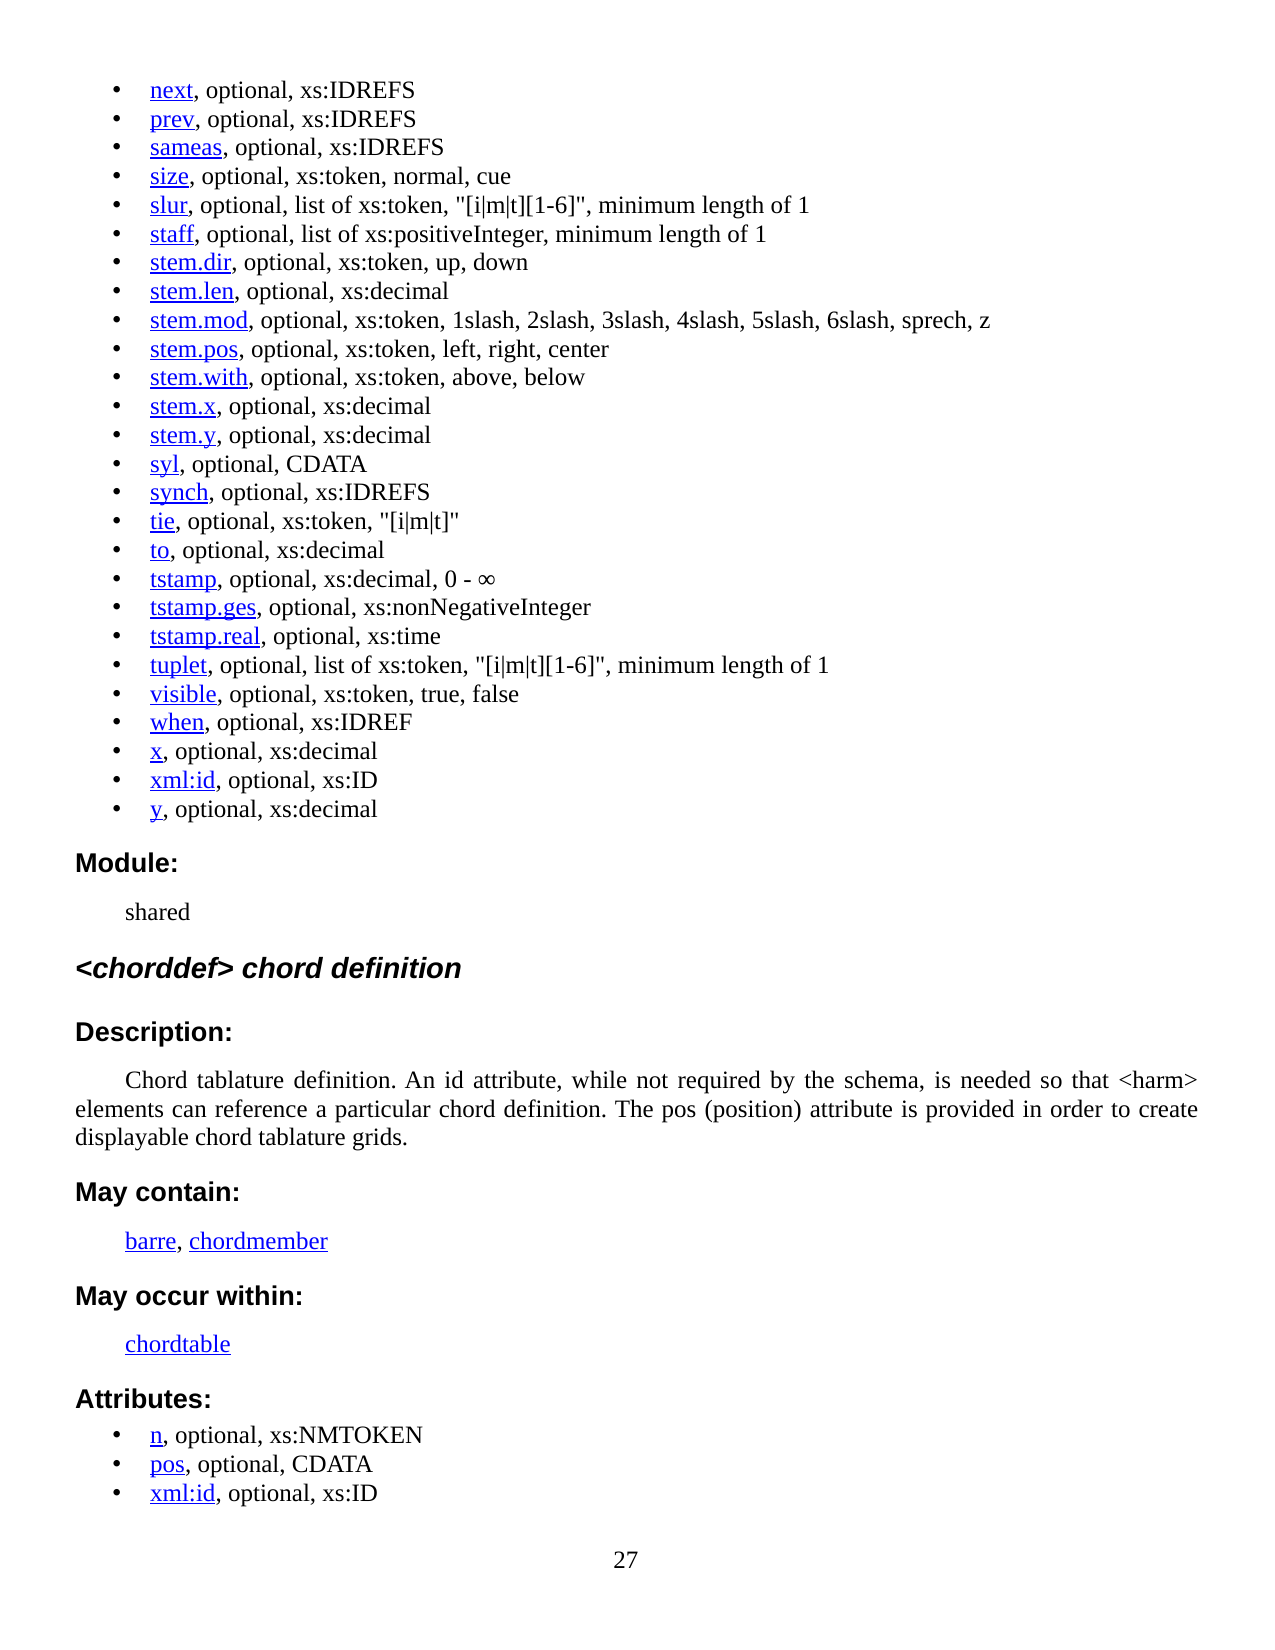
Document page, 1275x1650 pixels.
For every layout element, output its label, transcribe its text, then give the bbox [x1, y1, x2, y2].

list prev, optional, xs:IDREFS [112, 104, 1200, 132]
list x, optional, xs:decimal [112, 736, 1200, 765]
list to, optional, xs:decimal [112, 535, 1200, 564]
subtitle <chorddef> chord definition [75, 951, 1200, 984]
text shared [75, 897, 1200, 926]
list stem.x, optional, xs:decimal [112, 391, 1200, 420]
subtitle Attributes: [75, 1383, 1200, 1414]
list tuplet, optional, list of xs:token, "[i|m|t][1-6]", minimum length of 1 [112, 650, 1200, 679]
subtitle May occur within: [75, 1279, 1200, 1311]
list stem.with, optional, xs:token, above, below [112, 362, 1200, 391]
list tie, optional, xs:token, "[i|m|t]" [112, 506, 1200, 535]
list size, optional, xs:token, normal, cue [112, 161, 1200, 190]
list tstamp.ges, optional, xs:nonNegativeInteger [112, 592, 1200, 621]
text Chord tablature definition. An id attribute, while not required by the schema, is needed so that <harm> elements can reference a particular chord definition. The pos (position) attribute is provided in order to create displayable chord tablature grids. [75, 1065, 1200, 1151]
list stem.len, optional, xs:decimal [112, 276, 1200, 305]
list syl, optional, CDATA [112, 449, 1200, 477]
list n, optional, xs:NMTOKEN [112, 1420, 1200, 1449]
list when, optional, xs:IDREF [112, 707, 1200, 736]
list stem.pos, optional, xs:token, left, right, center [112, 334, 1200, 362]
list visible, optional, xs:token, true, false [112, 679, 1200, 707]
subtitle Module: [75, 847, 1200, 879]
list stem.y, optional, xs:decimal [112, 420, 1200, 449]
list synch, optional, xs:IDREFS [112, 477, 1200, 506]
list staff, optional, list of xs:positiveInteger, minimum length of 1 [112, 219, 1200, 247]
subtitle May contain: [75, 1176, 1200, 1207]
list xml:id, optional, xs:ID [112, 765, 1200, 794]
list xml:id, optional, xs:ID [112, 1478, 1200, 1506]
list tstamp.real, optional, xs:time [112, 621, 1200, 650]
list stem.mod, optional, xs:token, 1slash, 2slash, 3slash, 4slash, 5slash, 6slash, sprech, z [112, 305, 1200, 334]
list stem.dir, optional, xs:token, up, down [112, 247, 1200, 276]
text chordtable [75, 1329, 1200, 1358]
list y, optional, xs:decimal [112, 794, 1200, 822]
text barre, chordmember [75, 1226, 1200, 1254]
list pos, optional, CDATA [112, 1449, 1200, 1478]
list tstamp, optional, xs:decimal, 0 - ∞ [112, 564, 1200, 592]
list slur, optional, list of xs:token, "[i|m|t][1-6]", minimum length of 1 [112, 190, 1200, 219]
list next, optional, xs:IDREFS [112, 75, 1200, 104]
subtitle Description: [75, 1016, 1200, 1047]
list sameas, optional, xs:IDREFS [112, 132, 1200, 161]
